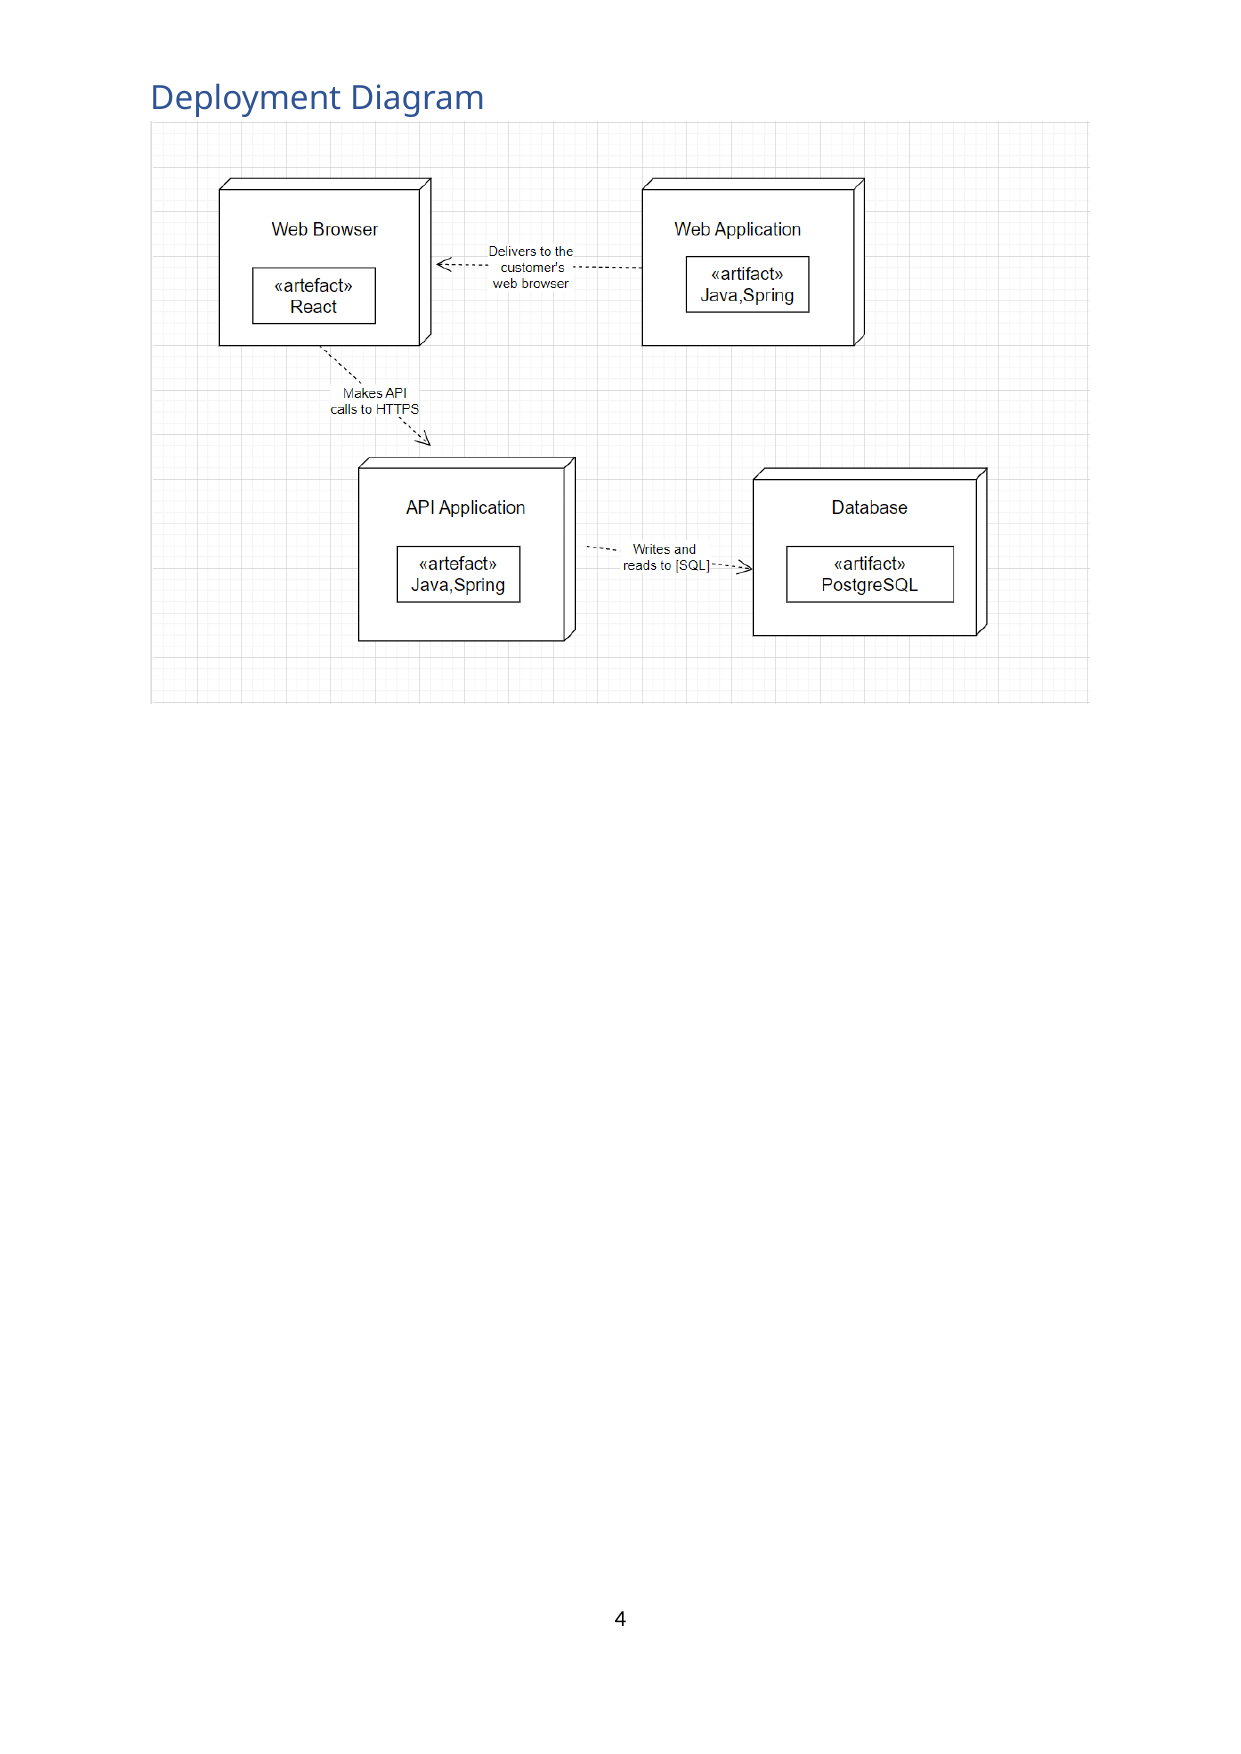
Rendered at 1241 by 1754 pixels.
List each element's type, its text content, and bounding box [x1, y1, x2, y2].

text Deployment Diagram [150, 74, 1090, 121]
